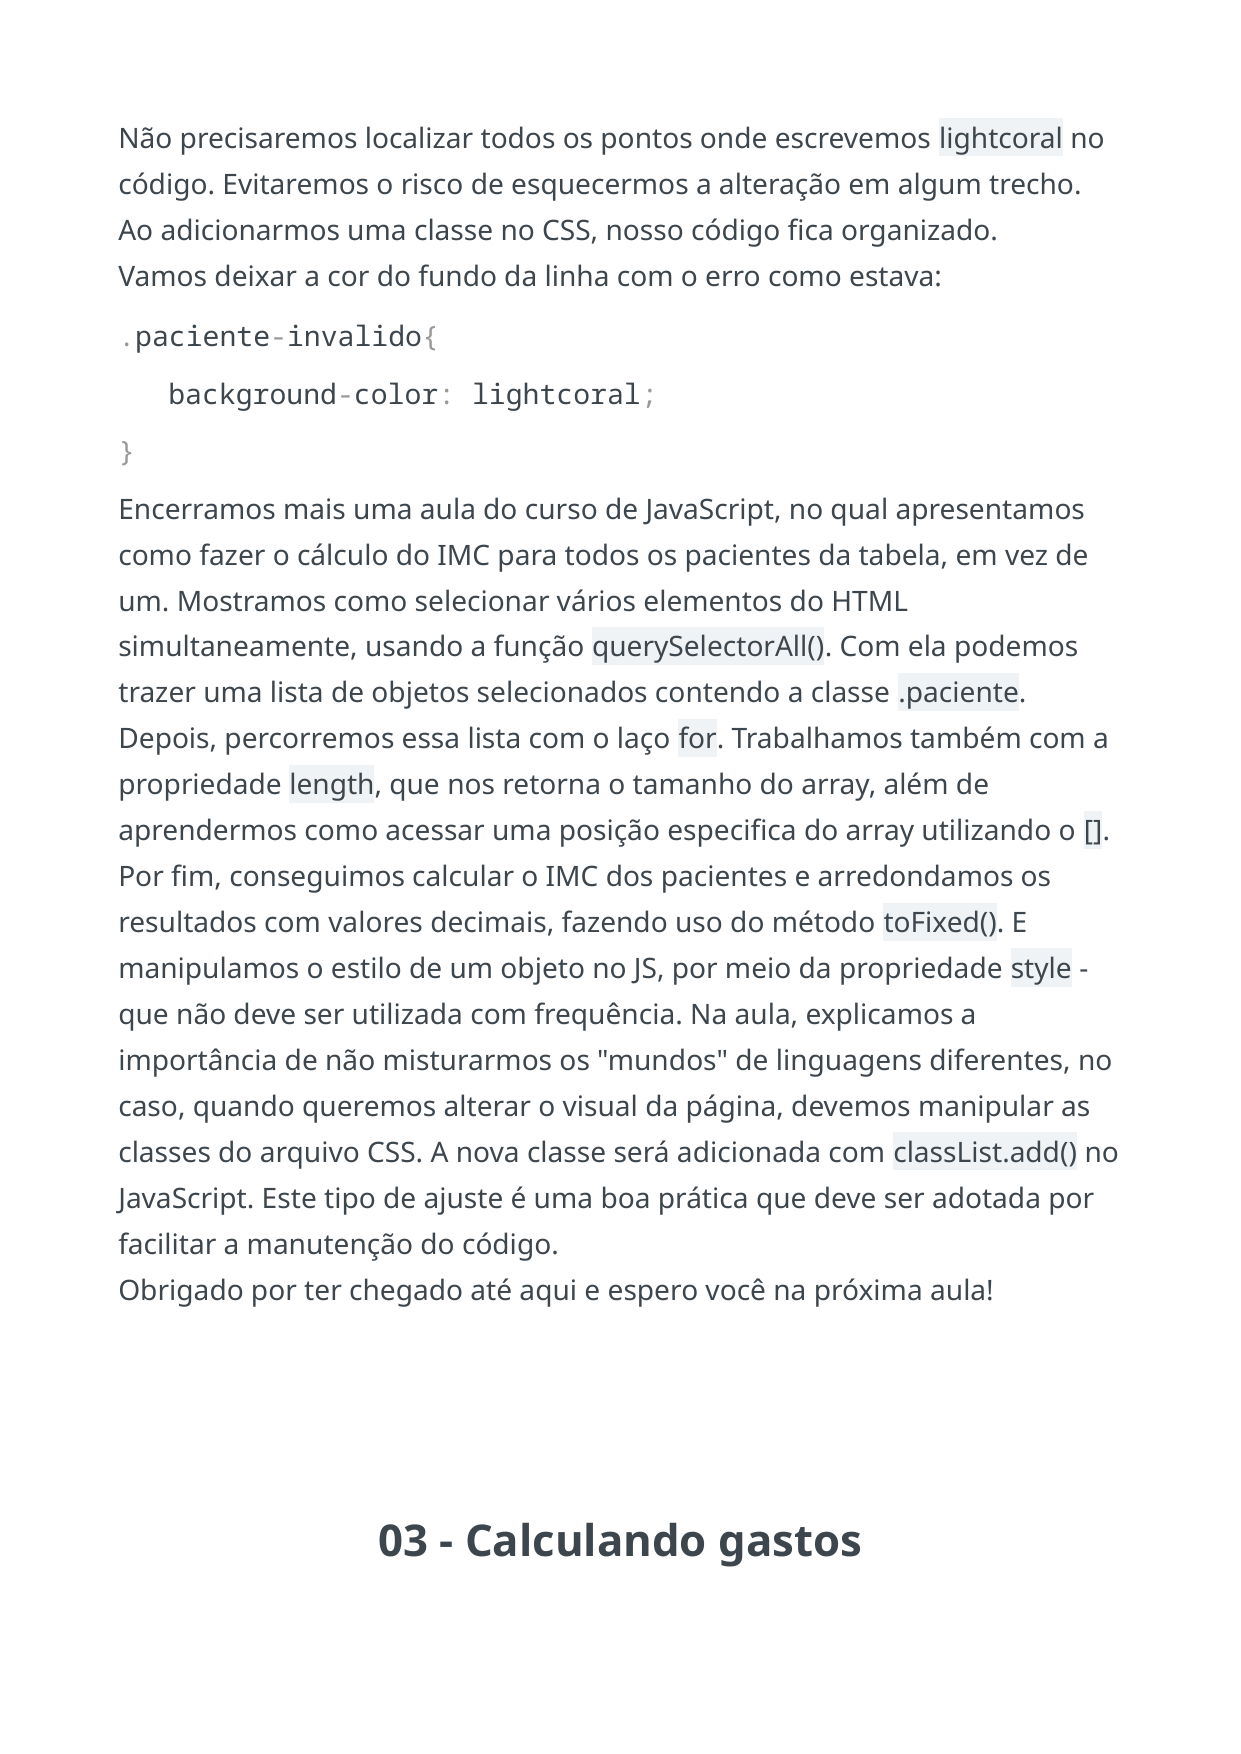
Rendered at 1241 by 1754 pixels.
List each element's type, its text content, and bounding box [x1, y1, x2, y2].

text .paciente-invalido{ [118, 316, 1122, 355]
text } [118, 431, 1122, 470]
text Por fim, conseguimos calcular o IMC dos pacientes e arredondamos os resultados com valores decimais, fazendo uso do método toFixed(). E manipulamos o estilo de um objeto no JS, por meio da propriedade style - que não deve ser utilizada com frequência. Na aula, explicamos a importância de não misturarmos os "mundos" de linguagens diferentes, no caso, quando queremos alterar o visual da página, devemos manipular as classes do arquivo CSS. A nova classe será adicionada com classList.add() no JavaScript. Este tipo de ajuste é uma boa prática que deve ser adotada por facilitar a manutenção do código. [118, 856, 1122, 1262]
text Vamos deixar a cor do fundo da linha com o erro como estava: [118, 256, 1122, 294]
text Encerramos mais uma aula do curso de JavaScript, no qual apresentamos como fazer o cálculo do IMC para todos os pacientes da tabela, em vez de um. Mostramos como selecionar vários elementos do HTML simultaneamente, usando a função querySelectorAll(). Com ela podemos trazer uma lista de objetos selecionados contendo a classe .paciente. Depois, percorremos essa lista com o laço for. Trabalhamos também com a propriedade length, que nos retorna o tamanho do array, além de aprendermos como acessar uma posição especifica do array utilizando o []. [118, 489, 1122, 849]
text Não precisaremos localizar todos os pontos onde escrevemos lightcoral no código. Evitaremos o risco de esquecermos a alteração em algum trecho. Ao adicionarmos uma classe no CSS, nosso código fica organizado. [118, 118, 1122, 248]
subtitle 03 - Calculando gastos [118, 1510, 1122, 1569]
text Obrigado por ter chegado até aqui e espero você na próxima aula! [118, 1270, 1122, 1308]
text background-color: lightcoral; [118, 374, 1122, 412]
